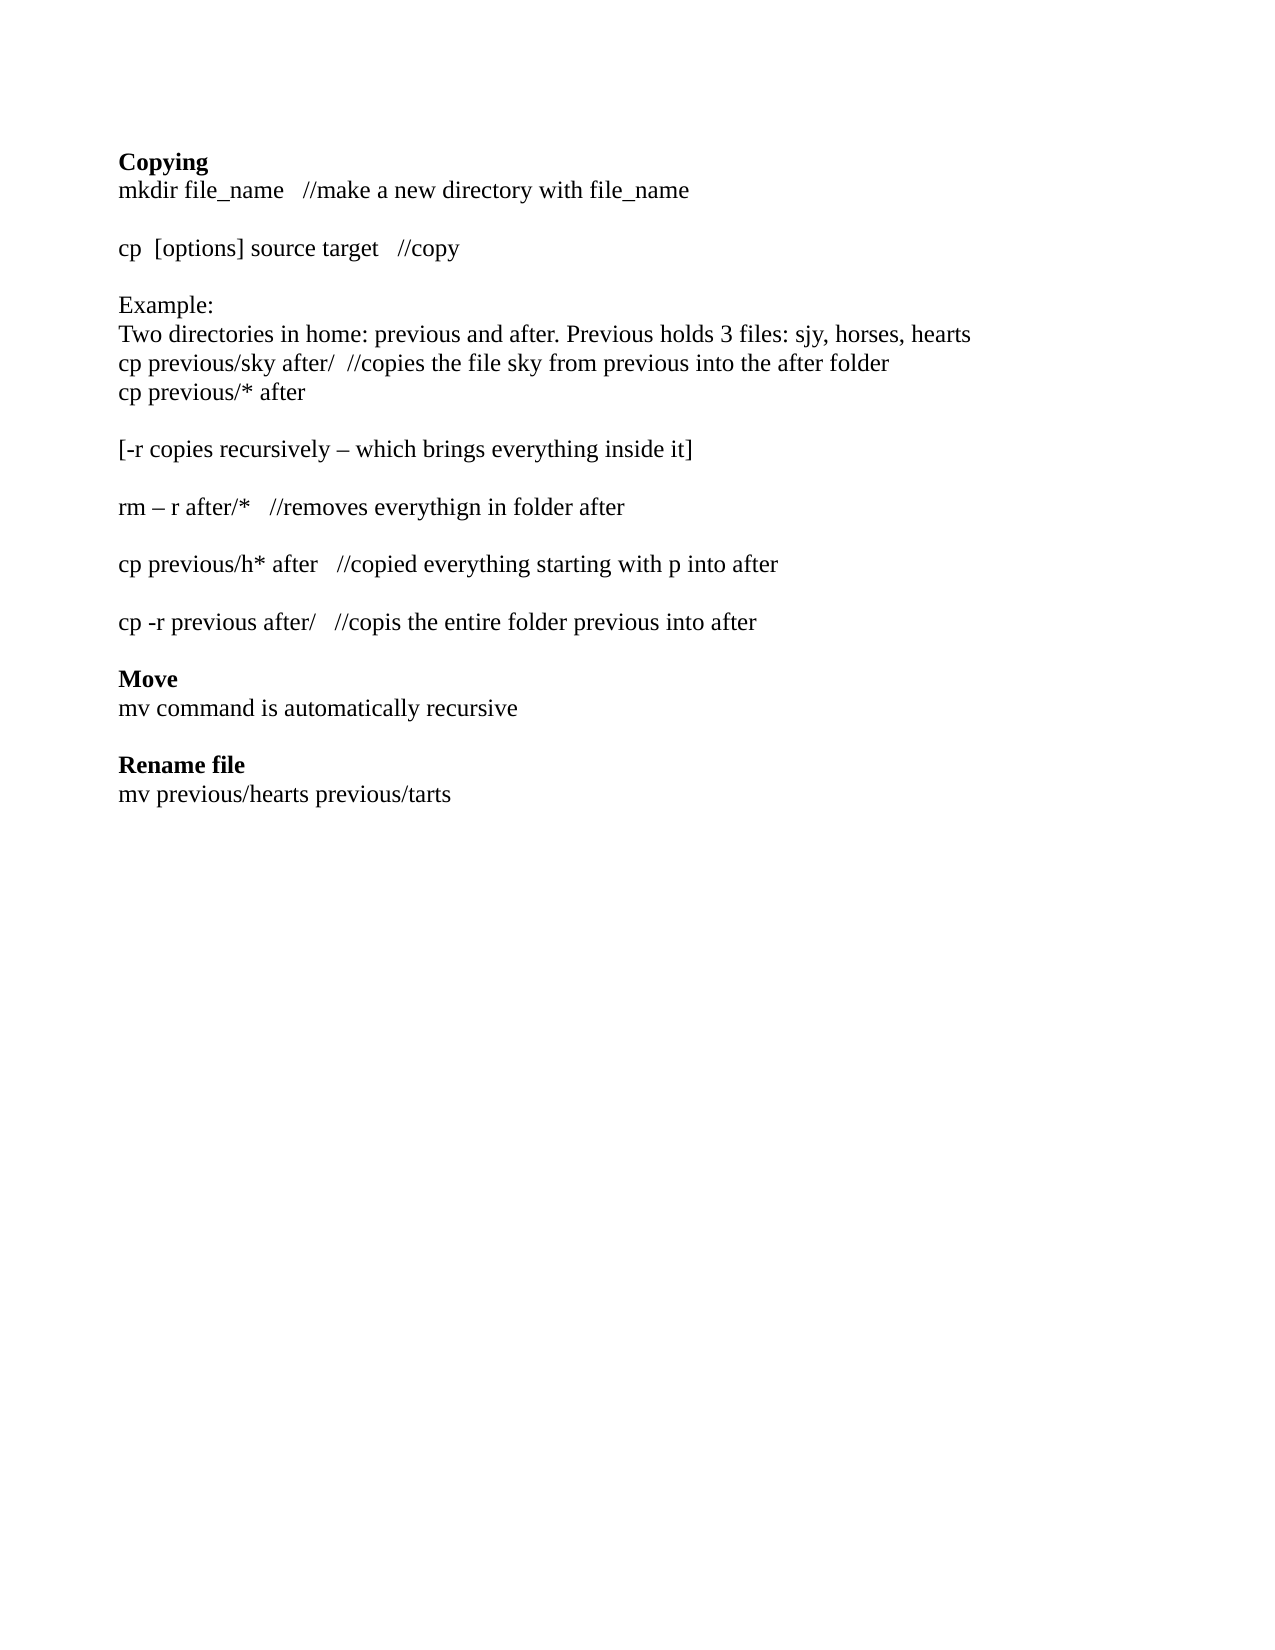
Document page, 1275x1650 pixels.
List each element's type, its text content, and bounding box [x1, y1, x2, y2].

text Copying [118, 147, 1157, 176]
text mkdir file_name //make a new directory with file_name [118, 176, 1157, 204]
text rm – r after/* //removes everythign in folder after [118, 492, 1157, 521]
text cp previous/* after [118, 377, 1157, 406]
text Two directories in home: previous and after. Previous holds 3 files: sjy, horses, hearts [118, 319, 1157, 348]
text cp previous/sky after/ //copies the file sky from previous into the after folder [118, 348, 1157, 377]
text cp -r previous after/ //copis the entire folder previous into after [118, 607, 1157, 636]
text [-r copies recursively – which brings everything inside it] [118, 434, 1157, 463]
text Move [118, 664, 1157, 693]
text cp previous/h* after //copied everything starting with p into after [118, 549, 1157, 578]
text mv previous/hearts previous/tarts [118, 779, 1157, 808]
text mv command is automatically recursive [118, 693, 1157, 722]
text Rename file [118, 751, 1157, 779]
text cp [options] source target //copy [118, 233, 1157, 262]
text Example: [118, 291, 1157, 319]
